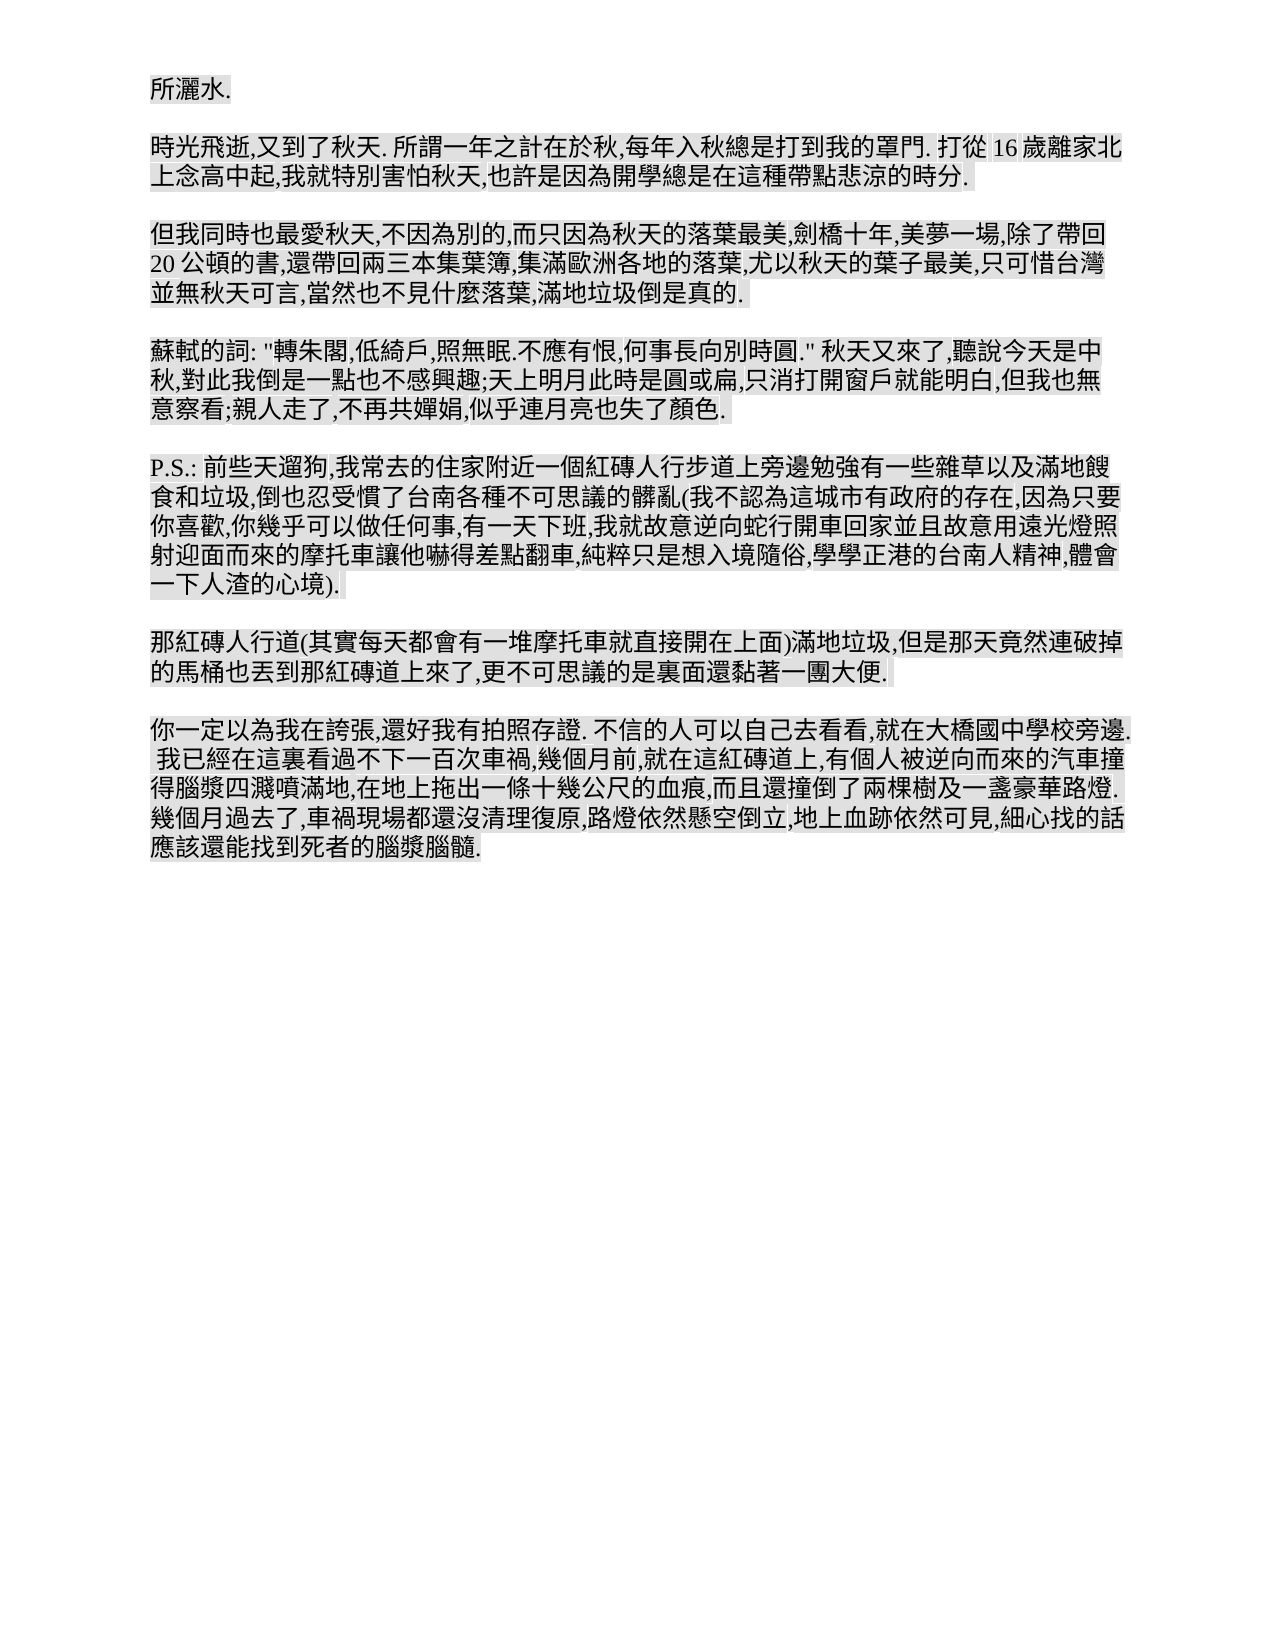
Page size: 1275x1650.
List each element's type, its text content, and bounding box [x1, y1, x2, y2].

text 誰能告訴我,為什麼? 為什麼?~~~為什麼一周一定要七天? 是哪個混蛋規定的? 為什麼咱們不發起一個運動,廢除周一到周五, 為什麼一個禮拜不兩天就好? 一天周末,一天周日,那不是很好嗎? 明天又是周一,又是痛苦一周的開始,又得濟世救人了,但實際上只是極度疲憊地接受馬拉松式的疲勞審訊! 處理那些我根本不會處理,甚至不知道要處理什麼的 "病",我不知道為什麼那些雞毛蒜皮可以說是一種病而不說它其實只是一種不可能改變的人格特質. 病人甲: (未語淚先流)麥院長~~救我~~~你一定要救我(嗚嗚嗚) 麥院長 (略皺眉頭,做出悲憫狀,以最迷人的聲調)說: 怎麼了? 病人甲: (在安慰之下,哭聲音量放大)...(嗚嗚嗚) 麥院長(以一種堅定可靠帶有磁性的聲音)說:不要哭不要哭,慢慢說慢慢說 (OS: 其實心裏是說 "妳有什麼事拜託趕快說吧"). 病人甲(嗚嗚嗚...已用掉十幾張衛生紙,這些都是經營成本): 我老公不讓倫家喝西瓜汁啦...嗚嗚嗚..... 麥院長: 為什麼不讓妳喝? 病人甲: (嚎啕大哭)我怎麼知道?! 他是死人,神經病啦!! 你打電話叫他來掛號給你看啦~~(嗚嗚嗚) 麥院長: 妳先告訴我怎麼回事. 病人甲: 就那一天天氣很熱咩,嗚嗚嗚...我們開車經過一個地方剛好有人在賣水果汁,我就說: 老公~~倫家口很渴,你停車下去買一杯西瓜汁來給倫家喝啦. 麥院長: 然後呢? 病人甲: (八十分貝的嗚嗚嗚...)他說家裏冰箱就有西瓜了,回家吃就好了. 麥院長: 這樣講不對嗎? 病人甲: (大叫!!)當然不對,不對不對不對.....西瓜和西瓜汁是一樣的東西嗎? 麥院長: 西瓜可以打成汁啊. 病人甲: 倫家當時口很渴,為什麼要等到回家才吃? 他要我渴死嗎? (嗚嗚嗚...) 花了30分鐘,處理了這樁重大的西瓜汁家庭倫理悲劇事件. 這是那天的最後一個病人,審訊完畢後,我癱坐椅子上,疲憊到極點,感覺小命不保.每天就這樣坐上八小時,聽取並回應各種(往往很無謂的)控訴與抱怨和憤怒,就像跑馬拉松一樣,不間斷的疲勞轟炸,而且必須分分秒秒仔細聆聽並做出連我自己聽了都覺得乏味至極毫無意義的回應! 每天常常沒時間喝水,沒時間小便,更不用說吃飯了,餓上一整天乃是尋常事. 蔣介石有一天在某個會場上尿急,自己跑去上廁所,剛好也有其他部屬在廁所小便,看到蔣公來了,嚇死了,一時不知道要說什麼,就說: 蔣委員長您也親自來小便啦?! 這是經過嚴格考據的歷史史實,應該不是我臨時瞎掰. 重點是,小便不親自小,難道可以請人代勞? 要是能請人代勞,我真的需要誠徵遛鳥員一名,待優,無經驗可,工作內容就是麻煩他每天當我在接受馬拉松疲勞審訊而分身乏術時,幫我帶著可愛又可憐的小鳥(名叫哈巴陳)去廁所灑水. 時光飛逝,又到了秋天. 所謂一年之計在於秋,每年入秋總是打到我的罩門. 打從16歲離家北上念高中起,我就特別害怕秋天,也許是因為開學總是在這種帶點悲涼的時分. 但我同時也最愛秋天,不因為別的,而只因為秋天的落葉最美,劍橋十年,美夢一場,除了帶回20公頓的書,還帶回兩三本集葉簿,集滿歐洲各地的落葉,尤以秋天的葉子最美,只可惜台灣並無秋天可言,當然也不見什麼落葉,滿地垃圾倒是真的. 蘇軾的詞: "轉朱閣,低綺戶,照無眠.不應有恨,何事長向別時圓." 秋天又來了,聽說今天是中秋,對此我倒是一點也不感興趣;天上明月此時是圓或扁,只消打開窗戶就能明白,但我也無意察看;親人走了,不再共嬋娟,似乎連月亮也失了顏色. P.S.: 前些天遛狗,我常去的住家附近一個紅磚人行步道上旁邊勉強有一些雜草以及滿地餿食和垃圾,倒也忍受慣了台南各種不可思議的髒亂(我不認為這城市有政府的存在,因為只要你喜歡,你幾乎可以做任何事,有一天下班,我就故意逆向蛇行開車回家並且故意用遠光燈照射迎面而來的摩托車讓他嚇得差點翻車,純粹只是想入境隨俗,學學正港的台南人精神,體會一下人渣的心境). 那紅磚人行道(其實每天都會有一堆摩托車就直接開在上面)滿地垃圾,但是那天竟然連破掉的馬桶也丟到那紅磚道上來了,更不可思議的是裏面還黏著一團大便. 你一定以為我在誇張,還好我有拍照存證. 不信的人可以自己去看看,就在大橋國中學校旁邊. 我已經在這裏看過不下一百次車禍,幾個月前,就在這紅磚道上,有個人被逆向而來的汽車撞得腦漿四濺噴滿地,在地上拖出一條十幾公尺的血痕,而且還撞倒了兩棵樹及一盞豪華路燈. 幾個月過去了,車禍現場都還沒清理復原,路燈依然懸空倒立,地上血跡依然可見,細心找的話應該還能找到死者的腦漿腦髓. [150, 75, 1125, 862]
